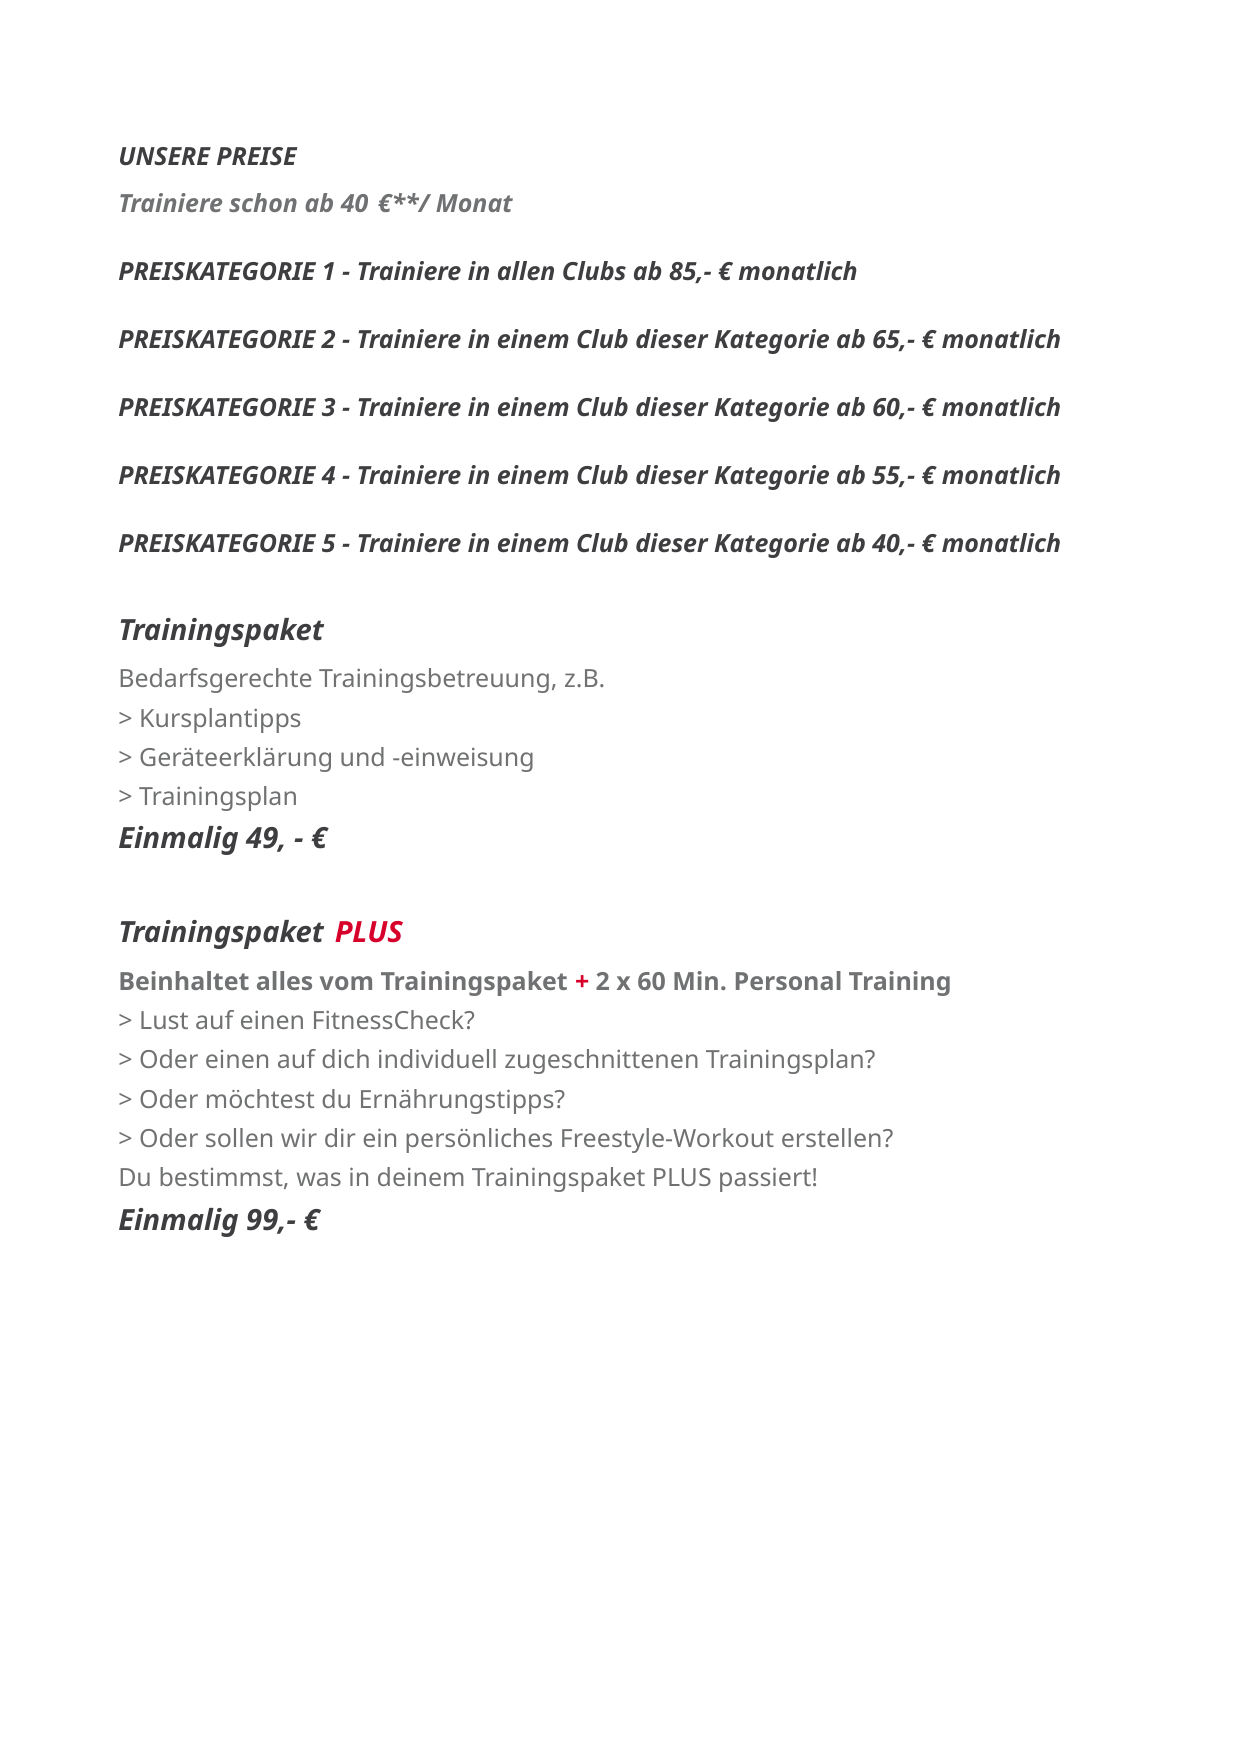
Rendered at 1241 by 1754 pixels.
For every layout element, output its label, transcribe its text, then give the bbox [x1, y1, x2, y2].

subtitle Einmalig 49, - € [118, 818, 1122, 857]
subtitle UNSERE PREISE [118, 139, 1122, 173]
text Beinhaltet alles vom Trainingspaket + 2 x 60 Min. Personal Training [118, 964, 1122, 998]
subtitle PREISKATEGORIE 5 - Trainiere in einem Club dieser Kategorie ab 40,- € monatlich [118, 526, 1122, 560]
subtitle Einmalig 99,- € [118, 1199, 1122, 1238]
subtitle Trainingspaket PLUS [118, 912, 1122, 951]
subtitle PREISKATEGORIE 2 - Trainiere in einem Club dieser Kategorie ab 65,- € monatlich [118, 322, 1122, 356]
text Du bestimmst, was in deinem Trainingspaket PLUS passiert! [118, 1160, 1122, 1194]
subtitle Trainiere schon ab 40 €**/ Monat [118, 186, 1122, 219]
subtitle PREISKATEGORIE 3 - Trainiere in einem Club dieser Kategorie ab 60,- € monatlich [118, 390, 1122, 424]
text > Lust auf einen FitnessCheck? > Oder einen auf dich individuell zugeschnittenen Trainingsplan? > Oder möchtest du Ernährungstipps? > Oder sollen wir dir ein persönliches Freestyle-Workout erstellen? [118, 1003, 1122, 1154]
subtitle Trainingspaket [118, 609, 1122, 648]
text Bedarfsgerechte Trainingsbetreuung, z.B. > Kursplantipps > Geräteerklärung und -einweisung > Trainingsplan [118, 661, 1122, 813]
subtitle PREISKATEGORIE 1 - Trainiere in allen Clubs ab 85,- € monatlich [118, 254, 1122, 288]
subtitle PREISKATEGORIE 4 - Trainiere in einem Club dieser Kategorie ab 55,- € monatlich [118, 458, 1122, 492]
